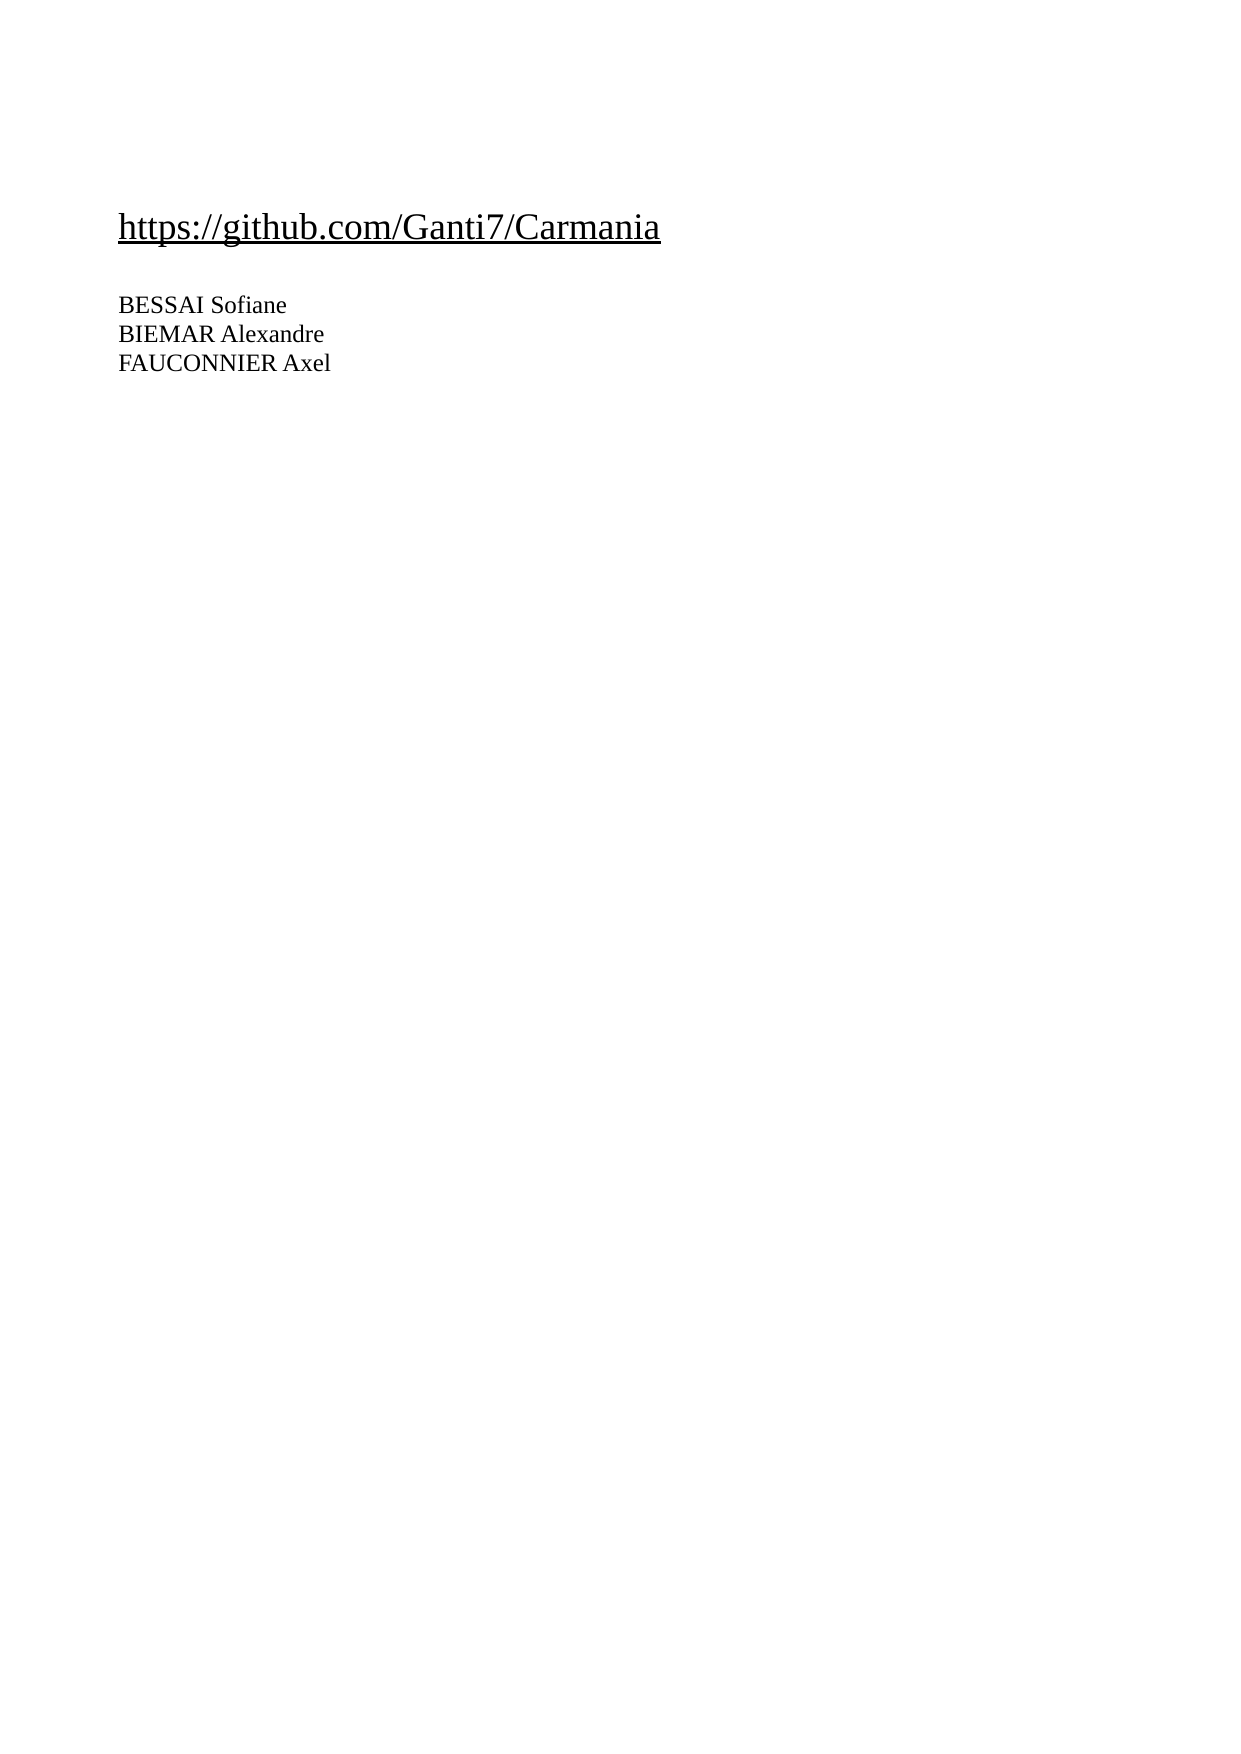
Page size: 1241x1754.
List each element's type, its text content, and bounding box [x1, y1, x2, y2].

text https://github.com/Ganti7/Carmania [118, 204, 1122, 247]
text FAUCONNIER Axel [118, 348, 1122, 377]
text BIEMAR Alexandre [118, 319, 1122, 348]
text BESSAI Sofiane [118, 291, 1122, 319]
